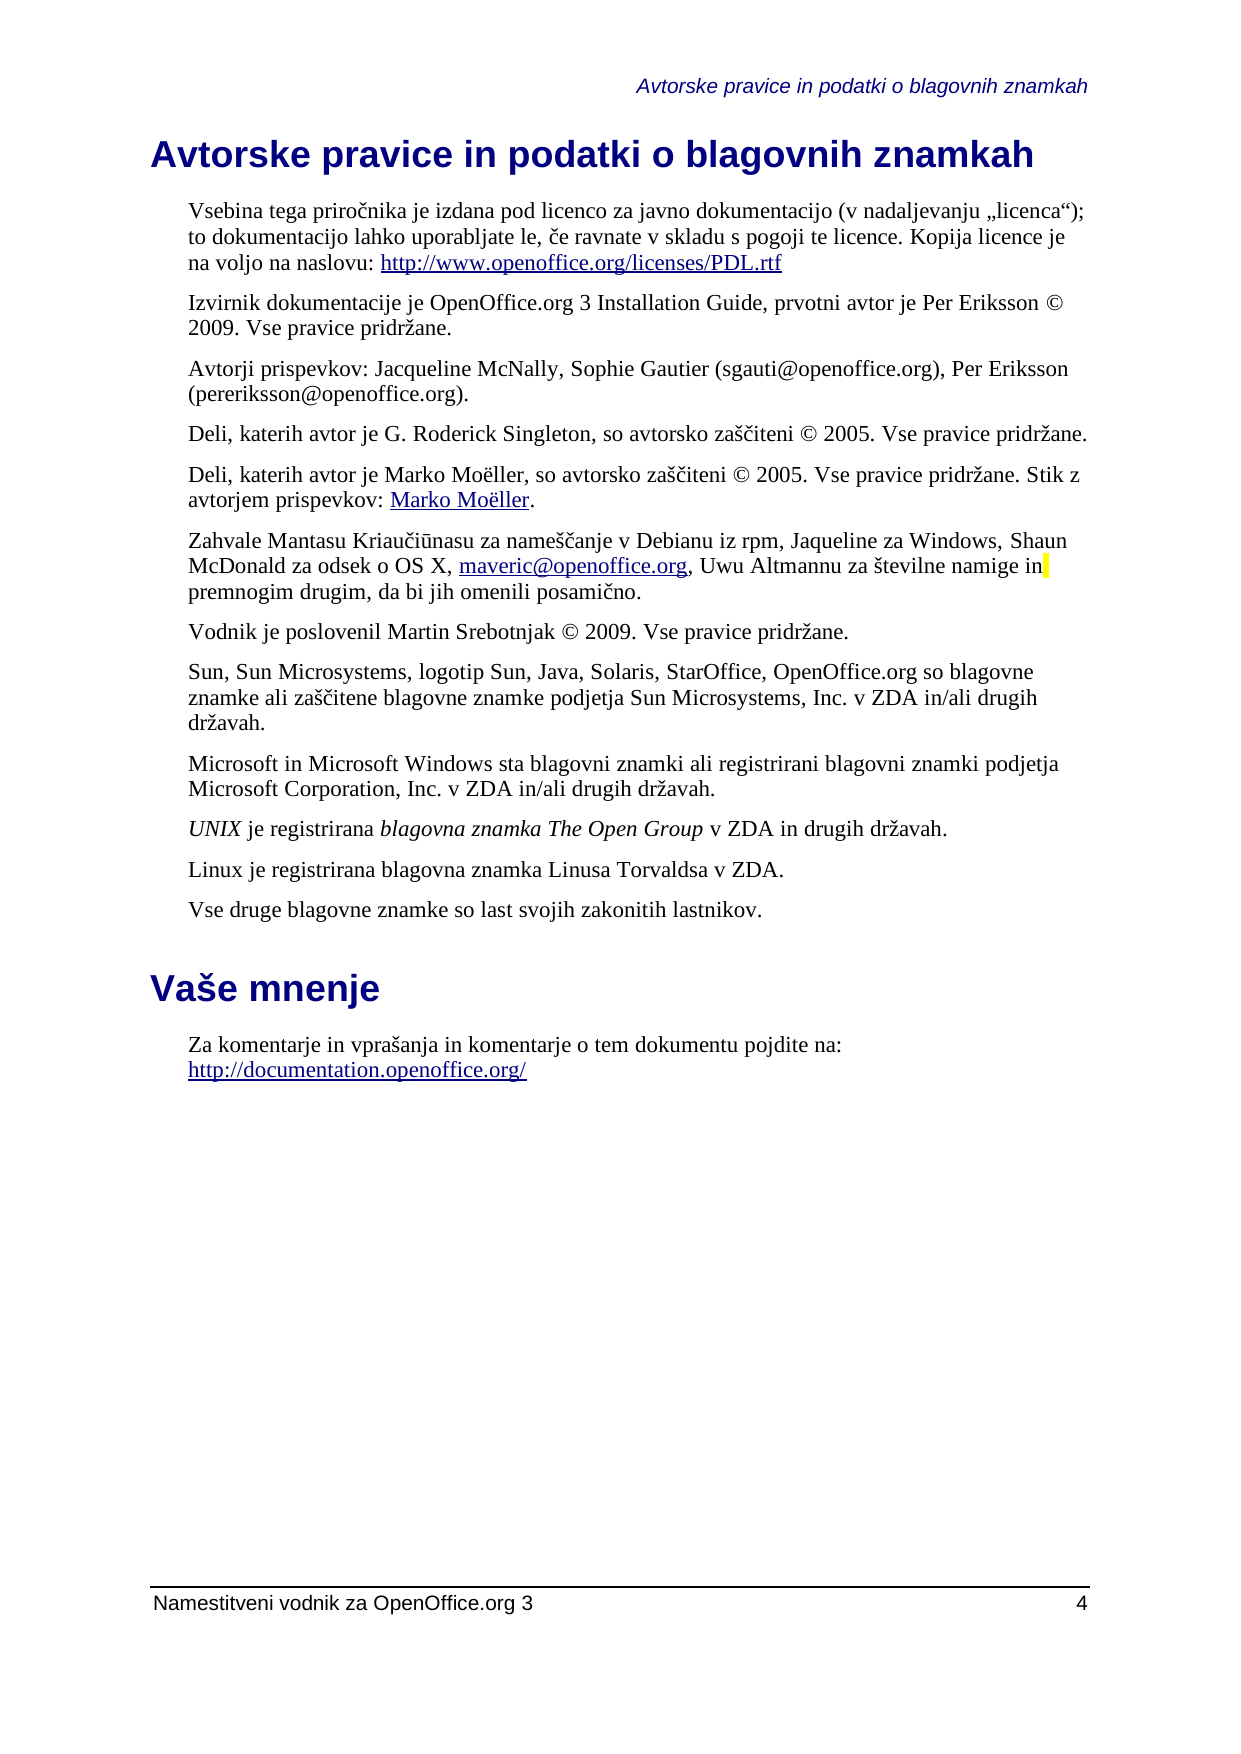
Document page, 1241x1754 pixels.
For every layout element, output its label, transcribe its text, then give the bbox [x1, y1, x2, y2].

text Za komentarje in vprašanja in komentarje o tem dokumentu pojdite na: http://documentation.openoffice.org/ [188, 1032, 1090, 1083]
text Microsoft in Microsoft Windows sta blagovni znamki ali registrirani blagovni znamki podjetja Microsoft Corporation, Inc. v ZDA in/ali drugih državah. [188, 751, 1090, 802]
text Vsebina tega priročnika je izdana pod licenco za javno dokumentacijo (v nadaljevanju „licenca“); to dokumentacijo lahko uporabljate le, če ravnate v skladu s pogoji te licence. Kopija licence je na voljo na naslovu: http://www.openoffice.org/licenses/PDL.rtf [188, 198, 1090, 275]
text Izvirnik dokumentacije je OpenOffice.org 3 Installation Guide, prvotni avtor je Per Eriksson © 2009. Vse pravice pridržane. [188, 290, 1090, 341]
subtitle Vaše mnenje [150, 967, 1090, 1009]
text Vodnik je poslovenil Martin Srebotnjak © 2009. Vse pravice pridržane. [188, 619, 1090, 644]
text Deli, katerih avtor je G. Roderick Singleton, so avtorsko zaščiteni © 2005. Vse pravice pridržane. [188, 421, 1090, 447]
text Deli, katerih avtor je Marko Moëller, so avtorsko zaščiteni © 2005. Vse pravice pridržane. Stik z avtorjem prispevkov: Marko Moëller. [188, 462, 1090, 513]
text Avtorji prispevkov: Jacqueline McNally, Sophie Gautier (sgauti@openoffice.org), Per Eriksson (pereriksson@openoffice.org). [188, 356, 1090, 407]
text Vse druge blagovne znamke so last svojih zakonitih lastnikov. [188, 897, 1090, 922]
text UNIX je registrirana blagovna znamka The Open Group v ZDA in drugih državah. [188, 816, 1090, 842]
text Zahvale Mantasu Kriaučiūnasu za nameščanje v Debianu iz rpm, Jaqueline za Windows, Shaun McDonald za odsek o OS X, maveric@openoffice.org, Uwu Altmannu za številne namige in premnogim drugim, da bi jih omenili posamično. [188, 527, 1090, 604]
text Sun, Sun Microsystems, logotip Sun, Java, Solaris, StarOffice, OpenOffice.org so blagovne znamke ali zaščitene blagovne znamke podjetja Sun Microsystems, Inc. v ZDA in/ali drugih državah. [188, 659, 1090, 736]
text Linux je registrirana blagovna znamka Linusa Torvaldsa v ZDA. [188, 857, 1090, 882]
subtitle Avtorske pravice in podatki o blagovnih znamkah [150, 134, 1090, 176]
